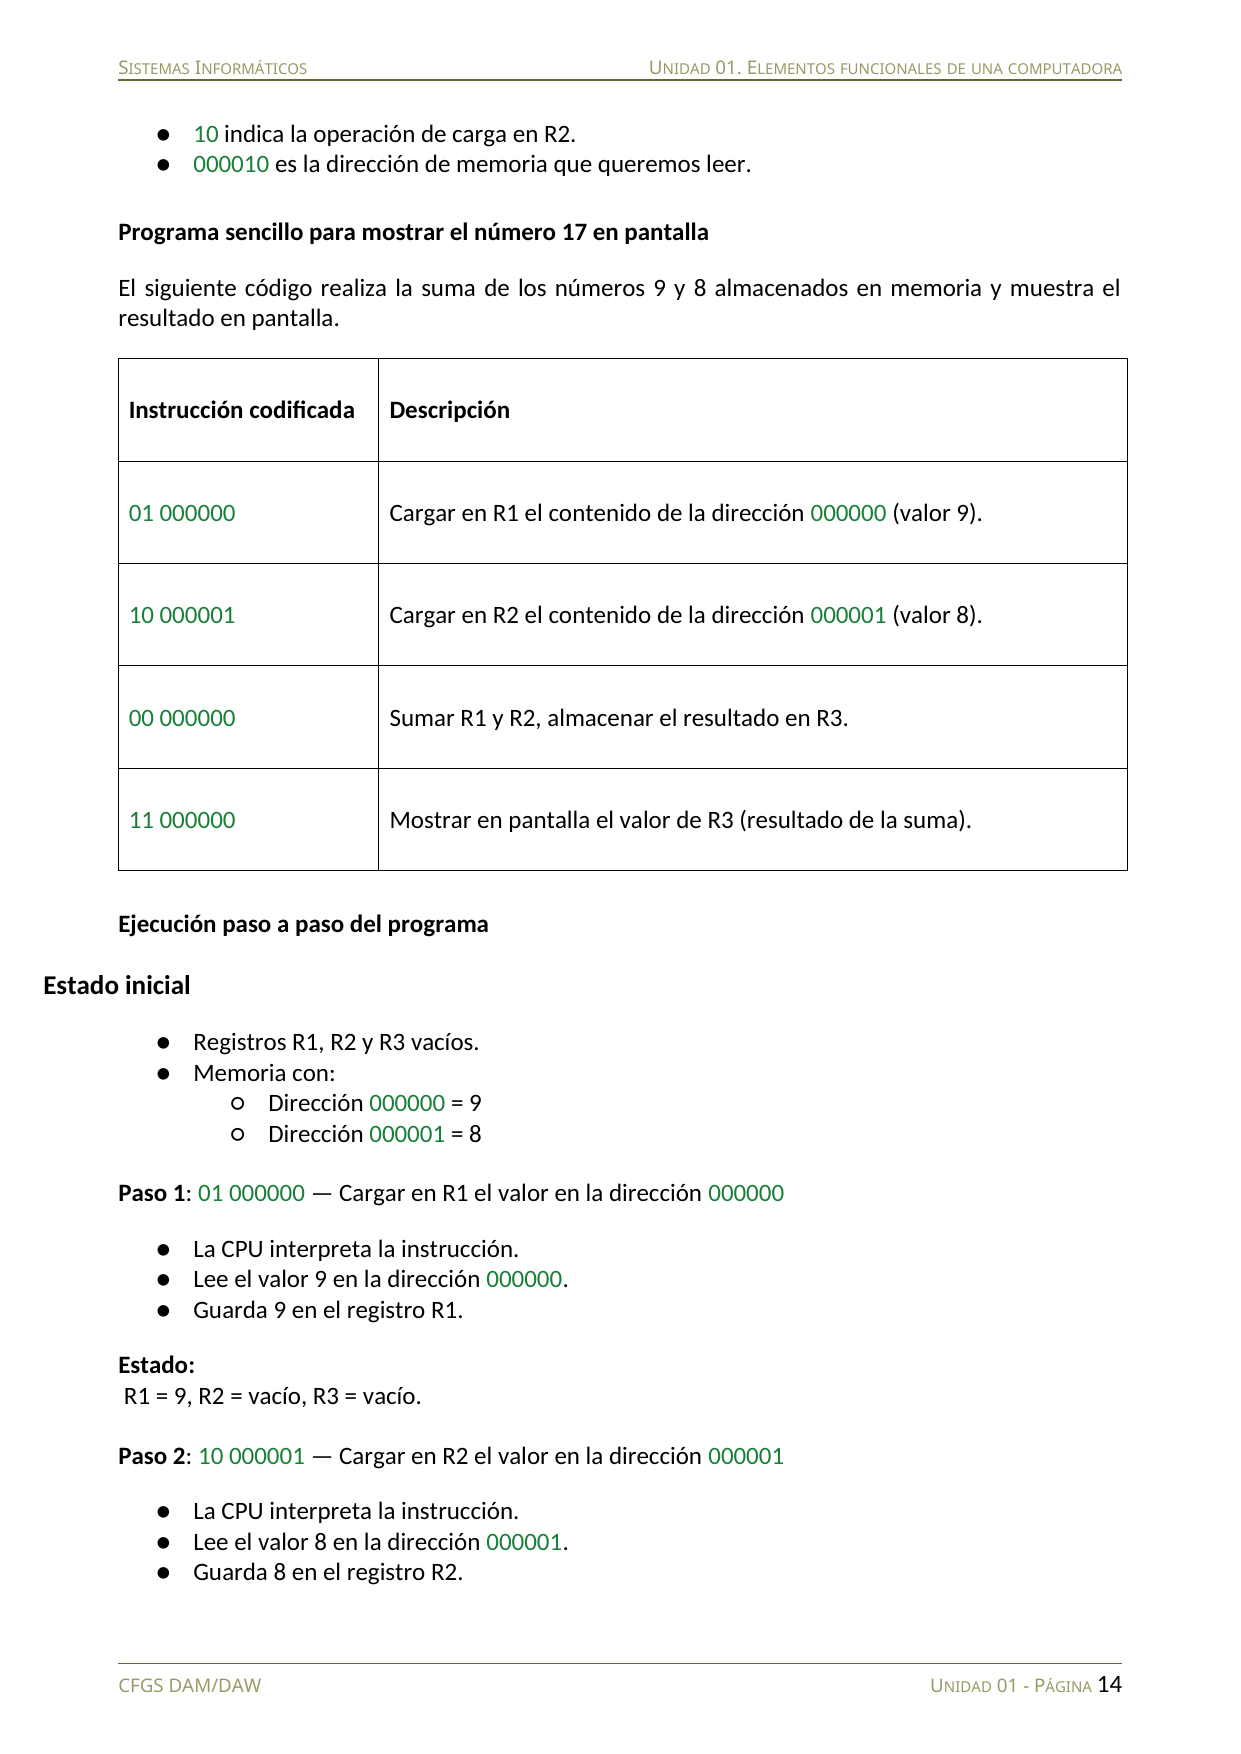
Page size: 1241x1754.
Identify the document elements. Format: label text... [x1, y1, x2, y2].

table_cell Cargar en R2 el contenido de la dirección 000001 (valor 8). [379, 564, 1127, 665]
table_header Descripción [379, 359, 1127, 461]
text Paso 2: 10 000001 — Cargar en R2 el valor en la dirección 000001 [118, 1440, 1122, 1470]
table_header Instrucción codificada [119, 359, 378, 461]
list Dirección 000001 = 8 [231, 1118, 1122, 1148]
table_cell Cargar en R1 el contenido de la dirección 000000 (valor 9). [379, 462, 1127, 563]
text Estado: R1 = 9, R2 = vacío, R3 = vacío. [118, 1350, 1122, 1411]
list La CPU interpreta la instrucción. [156, 1233, 1122, 1264]
list 10 indica la operación de carga en R2. [156, 118, 1122, 148]
table_cell Mostrar en pantalla el valor de R3 (resultado de la suma). [379, 769, 1127, 870]
list Guarda 9 en el registro R1. [156, 1294, 1122, 1325]
list Memoria con: [156, 1057, 1122, 1087]
list Lee el valor 9 en la dirección 000000. [156, 1264, 1122, 1294]
text Programa sencillo para mostrar el número 17 en pantalla [118, 217, 1122, 247]
list 000010 es la dirección de memoria que queremos leer. [156, 148, 1122, 179]
subtitle Estado inicial [43, 968, 1122, 1001]
list Lee el valor 8 en la dirección 000001. [156, 1526, 1122, 1556]
table_cell 11 000000 [119, 769, 378, 870]
table_cell Sumar R1 y R2, almacenar el resultado en R3. [379, 666, 1127, 768]
list Registros R1, R2 y R3 vacíos. [156, 1026, 1122, 1057]
text Paso 1: 01 000000 — Cargar en R1 el valor en la dirección 000000 [118, 1178, 1122, 1208]
text Ejecución paso a paso del programa [118, 909, 1122, 939]
list Dirección 000000 = 9 [231, 1087, 1122, 1118]
table_cell 00 000000 [119, 666, 378, 768]
text El siguiente código realiza la suma de los números 9 y 8 almacenados en memoria y muestra el resultado en pantalla. [118, 272, 1122, 333]
list La CPU interpreta la instrucción. [156, 1495, 1122, 1526]
list Guarda 8 en el registro R2. [156, 1556, 1122, 1587]
table_cell 10 000001 [119, 564, 378, 665]
table_cell 01 000000 [119, 462, 378, 563]
